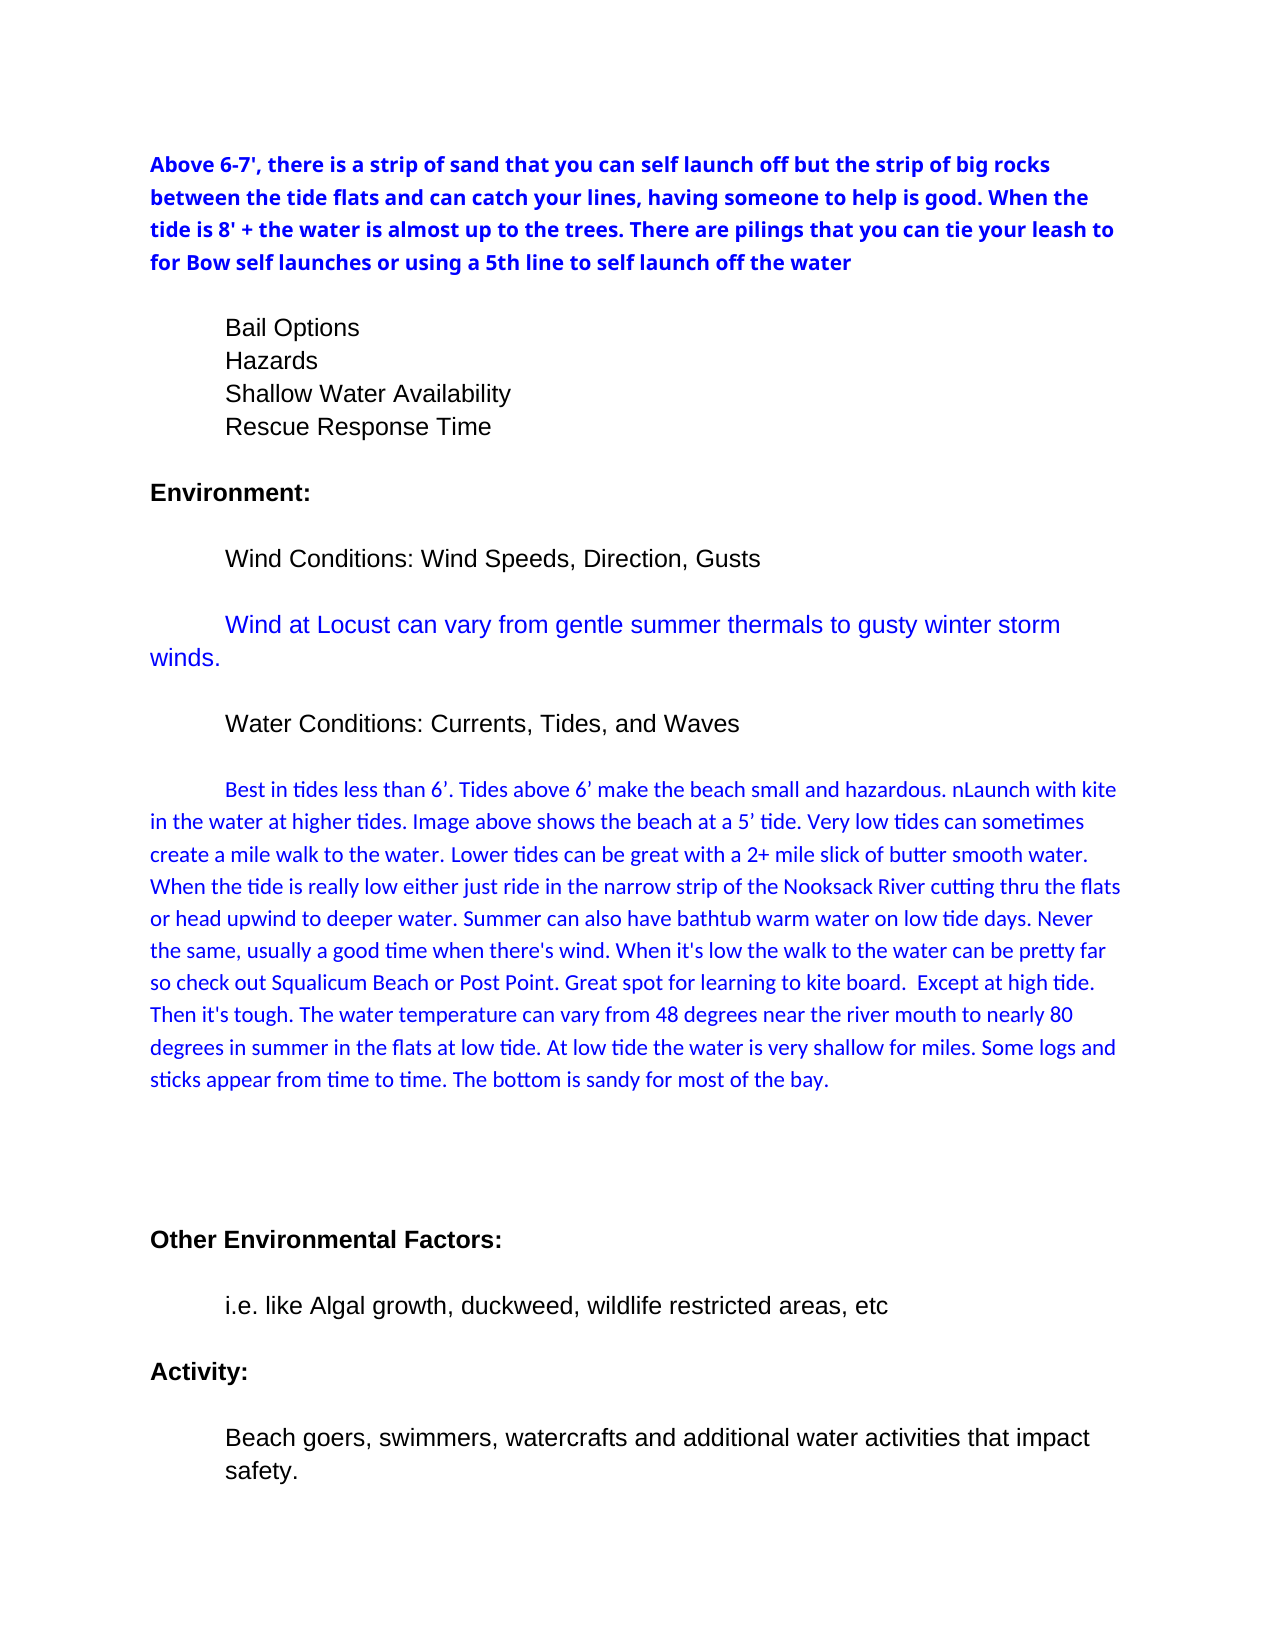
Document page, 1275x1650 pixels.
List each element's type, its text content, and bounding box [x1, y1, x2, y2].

text Shallow Water Availability [150, 379, 1125, 408]
text Best in tides less than 6’. Tides above 6’ make the beach small and hazardous. nLaunch with kite in the water at higher tides. Image above shows the beach at a 5’ tide. Very low tides can sometimes create a mile walk to the water. Lower tides can be great with a 2+ mile slick of butter smooth water. When the tide is really low either just ride in the narrow strip of the Nooksack River cutting thru the flats or head upwind to deeper water. Summer can also have bathtub warm water on low tide days. Never the same, usually a good time when there's wind. When it's low the walk to the water can be pretty far so check out Squalicum Beach or Post Point. Great spot for learning to kite board. Except at high tide. Then it's tough. The water temperature can vary from 48 degrees near the river mouth to nearly 80 degrees in summer in the flats at low tide. At low tide the water is very shallow for miles. Some logs and sticks appear from time to time. The bottom is sandy for most of the bay. [150, 775, 1125, 1093]
text i.e. like Algal growth, duckweed, wildlife restricted areas, etc [150, 1291, 1125, 1320]
text Water Conditions: Currents, Tides, and Waves [150, 709, 1125, 738]
text Rescue Response Time [150, 412, 1125, 441]
text Wind Conditions: Wind Speeds, Direction, Gusts [150, 544, 1125, 573]
text Other Environmental Factors: [150, 1225, 1125, 1254]
text Environment: [150, 478, 1125, 507]
text Above 6-7', there is a strip of sand that you can self launch off but the strip of big rocks between the tide flats and can catch your lines, having someone to help is good. When the tide is 8' + the water is almost up to the trees. There are pilings that you can tie your leash to for Bow self launches or using a 5th line to self launch off the water [150, 150, 1125, 276]
text Activity: [150, 1357, 1125, 1386]
text Bail Options [150, 313, 1125, 342]
text Wind at Locust can vary from gentle summer thermals to gusty winter storm winds. [150, 610, 1125, 672]
text Beach goers, swimmers, watercrafts and additional water activities that impact safety. [225, 1423, 1125, 1485]
text Hazards [150, 346, 1125, 375]
